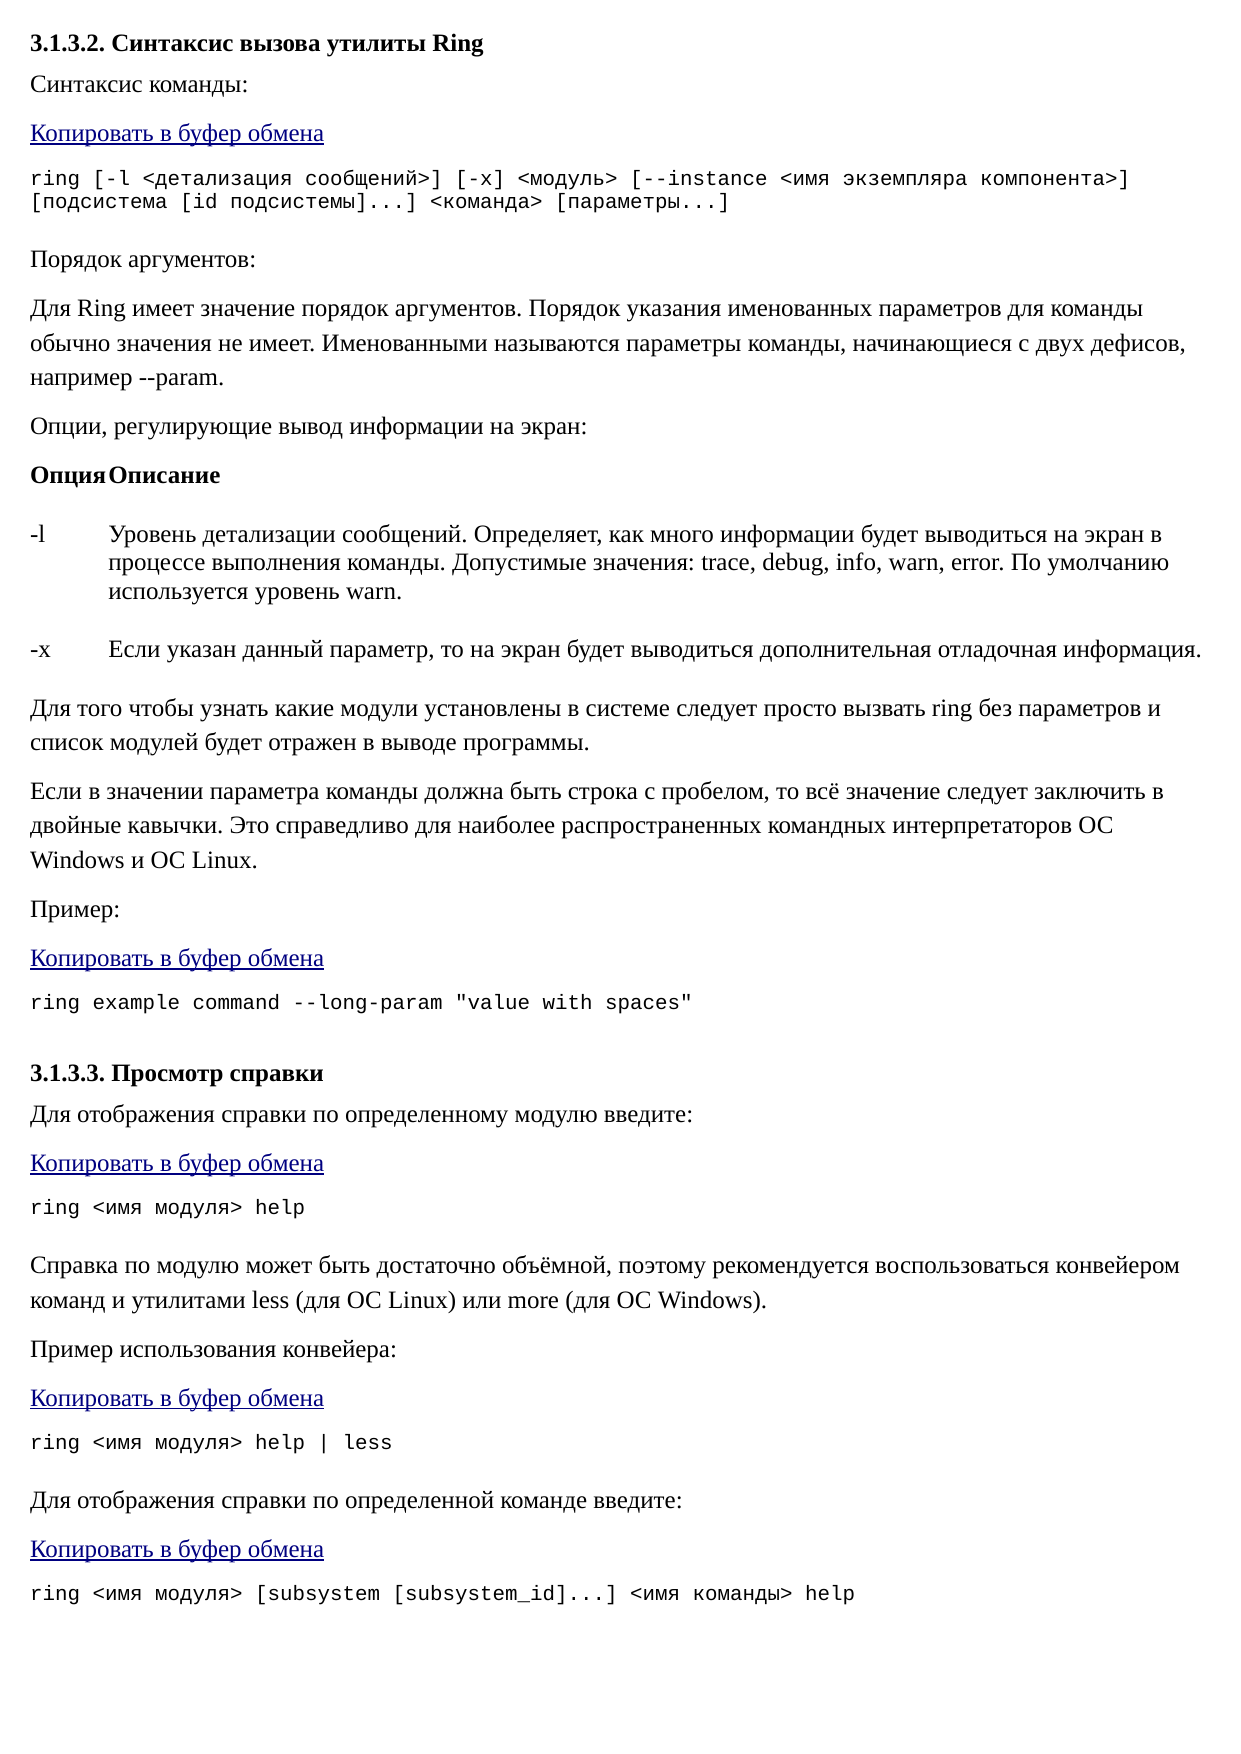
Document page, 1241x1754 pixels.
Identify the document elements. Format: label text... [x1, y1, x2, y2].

table_header Опция [30, 460, 108, 519]
subtitle 3.1.3.3. Просмотр справки [30, 1058, 1211, 1087]
text Опции, регулирующие вывод информации на экран: [30, 411, 1211, 440]
text Копировать в буфер обмена [30, 1534, 1211, 1563]
text ring <имя модуля> help [30, 1197, 1211, 1221]
text Пример использования конвейера: [30, 1334, 1211, 1363]
text Пример: [30, 894, 1211, 923]
text ring example command --long-param "value with spaces" [30, 992, 1211, 1016]
text ring <имя модуля> help | less [30, 1432, 1211, 1456]
text Копировать в буфер обмена [30, 1148, 1211, 1177]
text Если в значении параметра команды должна быть строка с пробелом, то всё значение следует заключить в двойные кавычки. Это справедливо для наиболее распространенных командных интерпретаторов ОС Windows и ОС Linux. [30, 776, 1211, 874]
text ring <имя модуля> [subsystem [subsystem_id]...] <имя команды> help [30, 1583, 1211, 1607]
table_cell Уровень детализации сообщений. Определяет, как много информации будет выводиться на экран в процессе выполнения команды. Допустимые значения: trace, debug, info, warn, error. По умолчанию используется уровень warn. [108, 519, 1211, 634]
table_cell -x [30, 634, 108, 693]
text Для отображения справки по определенному модулю введите: [30, 1099, 1211, 1128]
table_cell -l [30, 519, 108, 634]
text ring [-l <детализация сообщений>] [-x] <модуль> [--instance <имя экземпляра компонента>] [подсистема [id подсистемы]...] <команда> [параметры...] [30, 167, 1211, 215]
subtitle 3.1.3.2. Синтаксис вызова утилиты Ring [30, 28, 1211, 57]
text Для Ring имеет значение порядок аргументов. Порядок указания именованных параметров для команды обычно значения не имеет. Именованными называются параметры команды, начинающиеся с двух дефисов, например --param. [30, 293, 1211, 391]
text Порядок аргументов: [30, 244, 1211, 273]
table_header Описание [108, 460, 1211, 519]
text Синтаксис команды: [30, 69, 1211, 98]
text Копировать в буфер обмена [30, 943, 1211, 972]
text Справка по модулю может быть достаточно объёмной, поэтому рекомендуется воспользоваться конвейером команд и утилитами less (для ОС Linux) или more (для ОС Windows). [30, 1250, 1211, 1314]
text Копировать в буфер обмена [30, 118, 1211, 147]
text Копировать в буфер обмена [30, 1383, 1211, 1412]
text Для отображения справки по определенной команде введите: [30, 1485, 1211, 1514]
table_cell Если указан данный параметр, то на экран будет выводиться дополнительная отладочная информация. [108, 634, 1211, 693]
text Для того чтобы узнать какие модули установлены в системе следует просто вызвать ring без параметров и список модулей будет отражен в выводе программы. [30, 693, 1211, 756]
